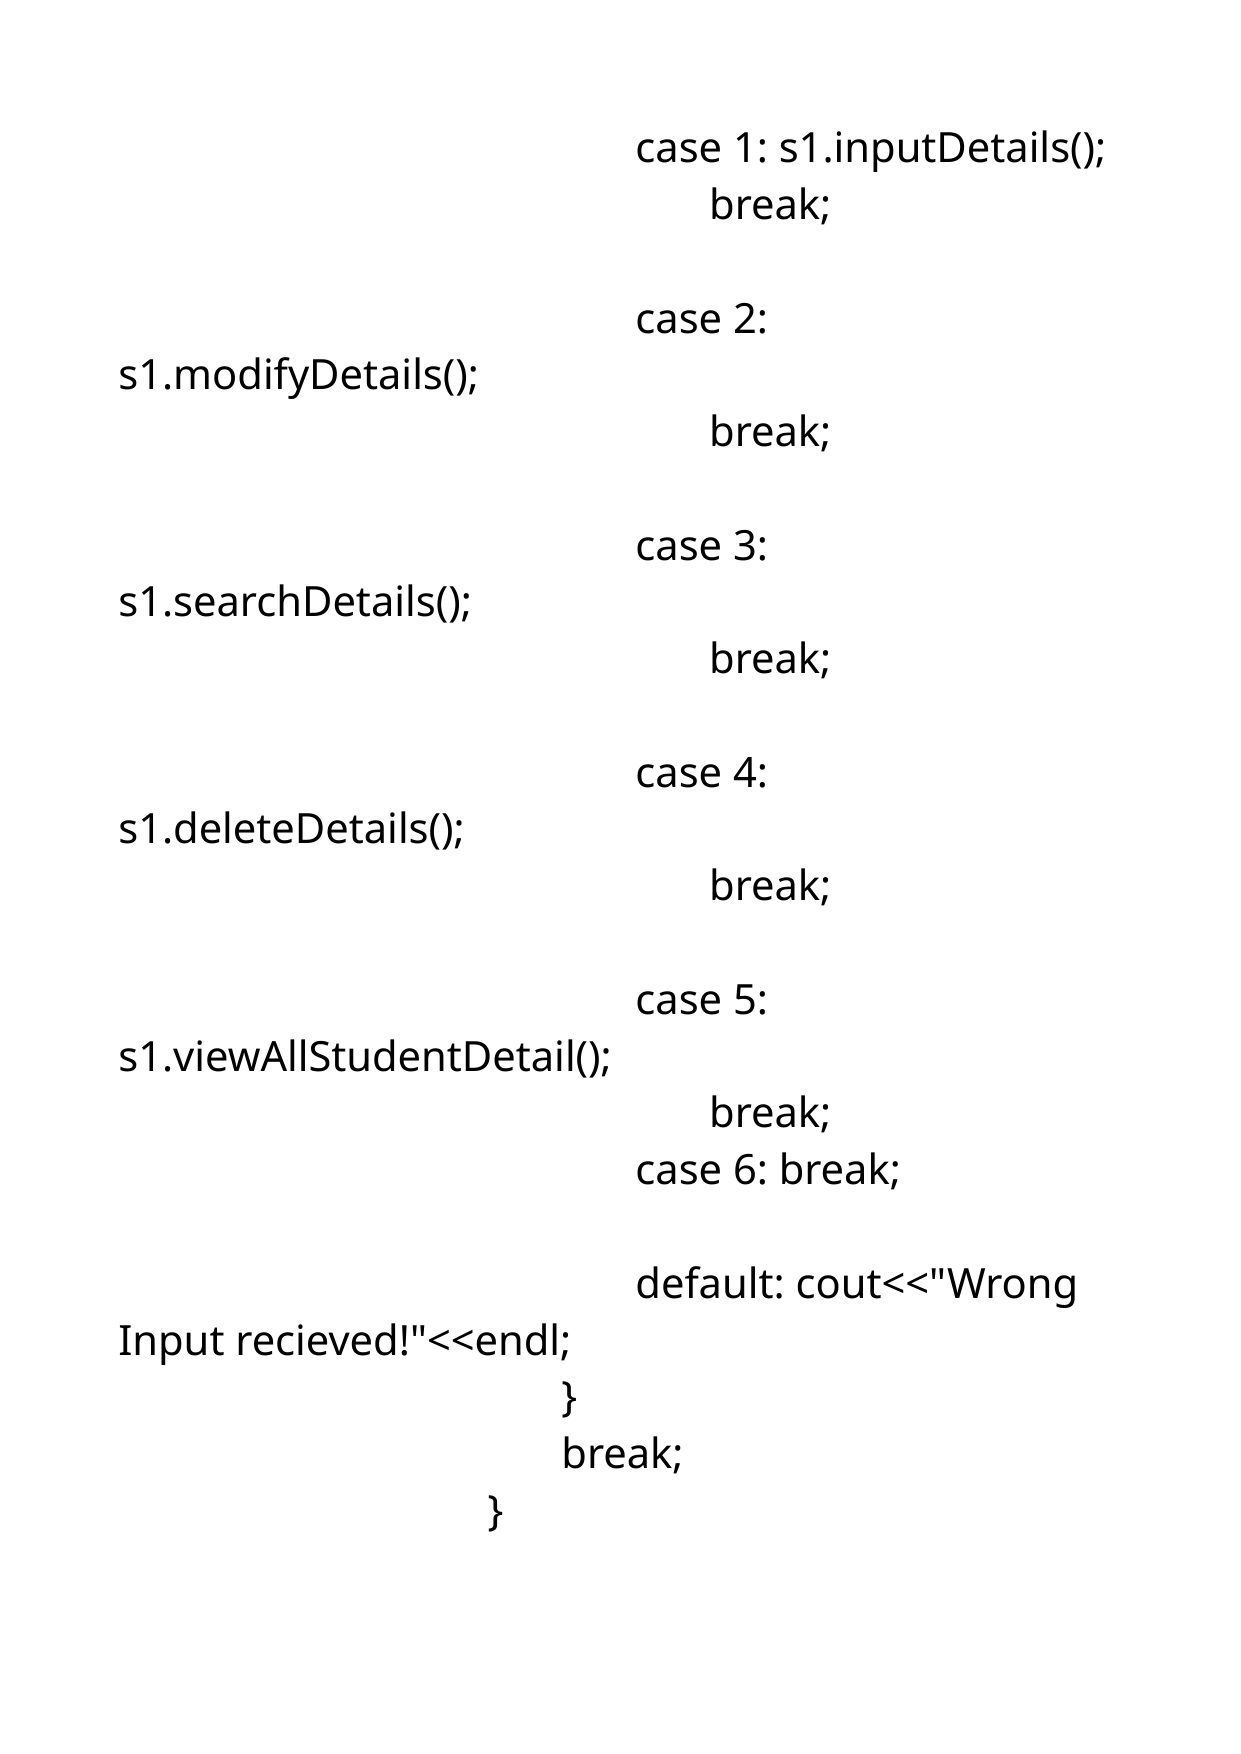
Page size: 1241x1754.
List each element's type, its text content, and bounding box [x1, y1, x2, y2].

text break; [118, 402, 1122, 459]
text } [118, 1481, 1122, 1537]
text case 2: s1.modifyDetails(); [118, 288, 1122, 402]
text case 6: break; [118, 1140, 1122, 1197]
text break; [118, 629, 1122, 686]
text break; [118, 1424, 1122, 1481]
text break; [118, 1083, 1122, 1140]
text case 4: s1.deleteDetails(); [118, 743, 1122, 856]
text break; [118, 856, 1122, 913]
text default: cout<<"Wrong Input recieved!"<<endl; [118, 1253, 1122, 1367]
text } [118, 1367, 1122, 1424]
text case 5: s1.viewAllStudentDetail(); [118, 970, 1122, 1083]
text break; [118, 175, 1122, 232]
text case 1: s1.inputDetails(); [118, 118, 1122, 175]
text case 3: s1.searchDetails(); [118, 516, 1122, 629]
